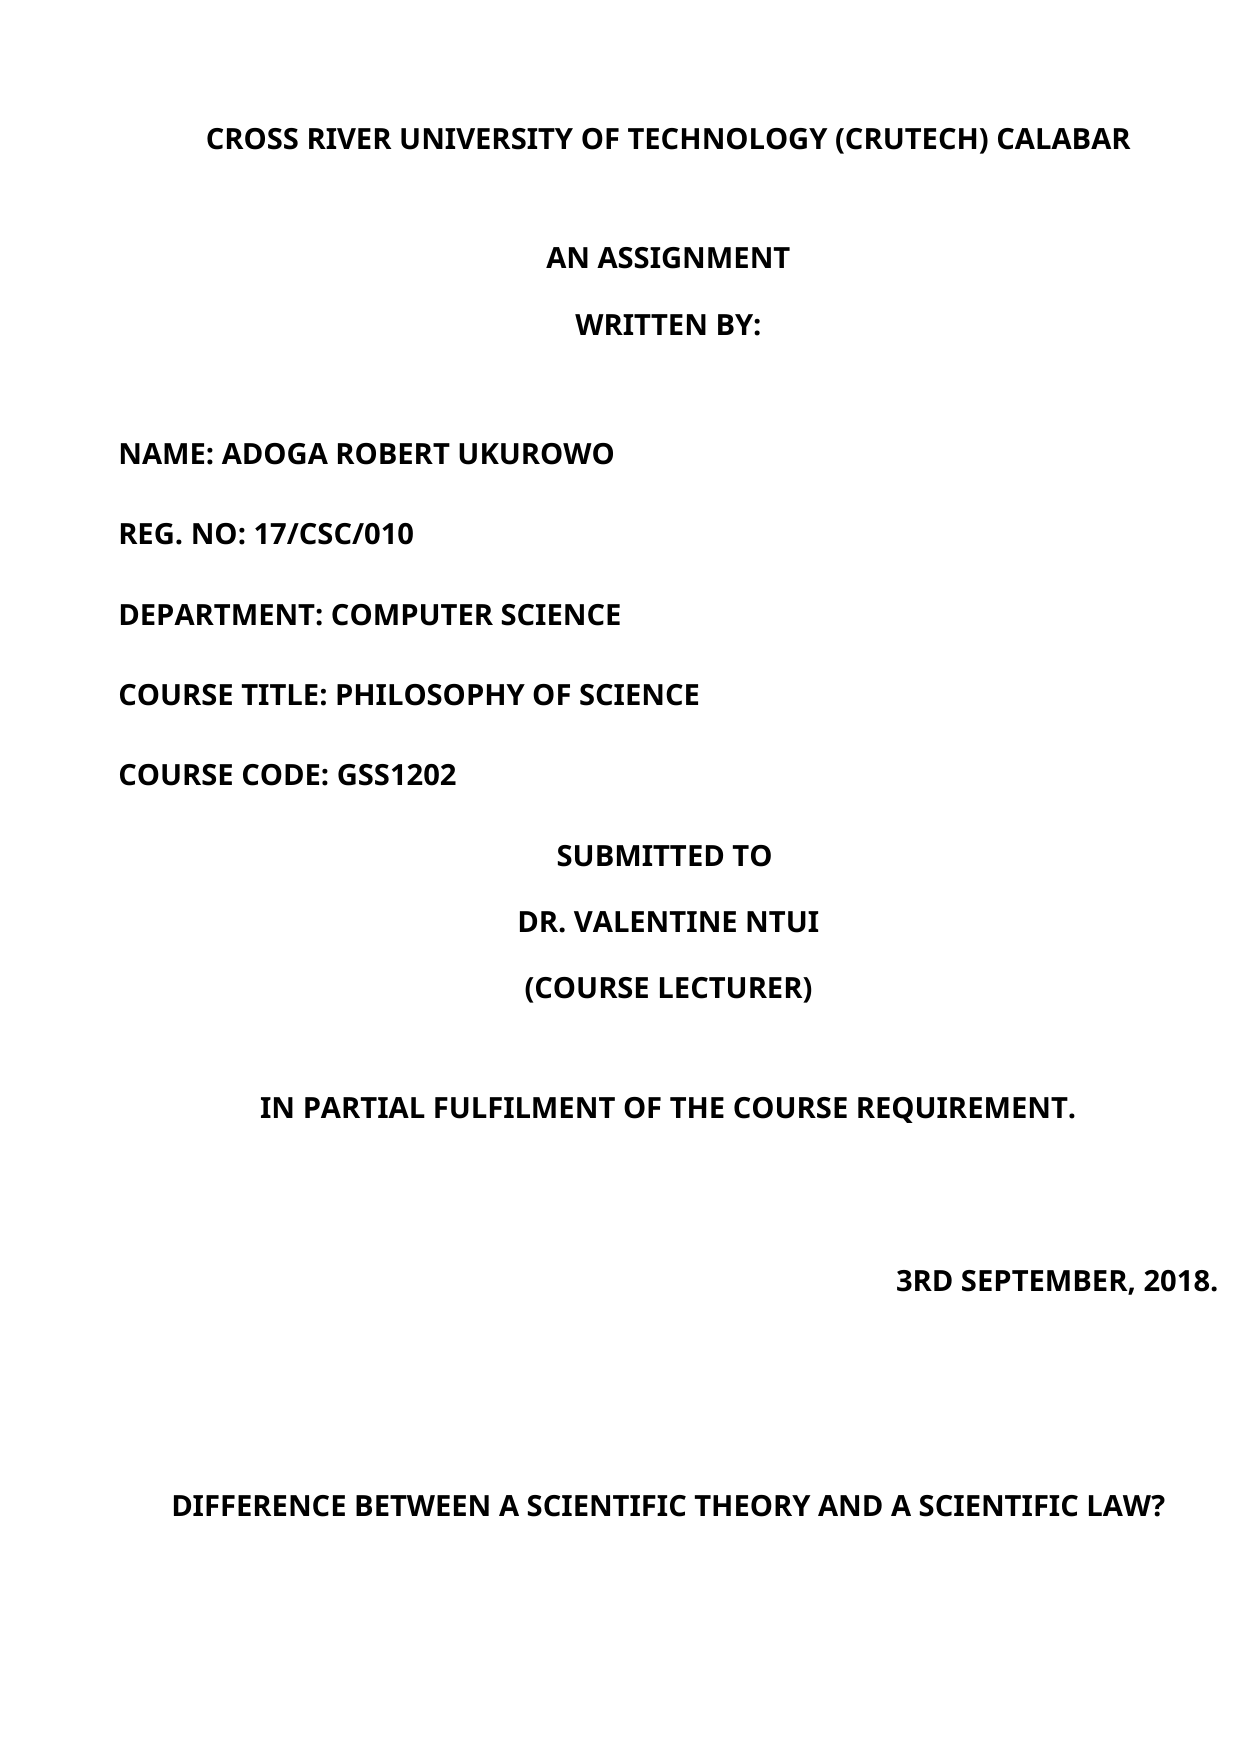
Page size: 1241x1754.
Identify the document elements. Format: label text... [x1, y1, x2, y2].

text SUBMITTED TO [118, 835, 1218, 874]
text (COURSE LECTURER) [118, 968, 1218, 1007]
text COURSE TITLE: PHILOSOPHY OF SCIENCE [118, 674, 1218, 714]
text IN PARTIAL FULFILMENT OF THE COURSE REQUIREMENT. [118, 1087, 1218, 1127]
text DIFFERENCE BETWEEN A SCIENTIFIC THEORY AND A SCIENTIFIC LAW? [118, 1485, 1218, 1525]
text DEPARTMENT: COMPUTER SCIENCE [118, 594, 1218, 634]
text WRITTEN BY: [118, 304, 1218, 344]
text CROSS RIVER UNIVERSITY OF TECHNOLOGY (CRUTECH) CALABAR [118, 118, 1218, 158]
text DR. VALENTINE NTUI [118, 901, 1218, 941]
text NAME: ADOGA ROBERT UKUROWO [118, 433, 1218, 473]
text COURSE CODE: GSS1202 [118, 754, 1218, 794]
text AN ASSIGNMENT [118, 238, 1218, 277]
text REG. NO: 17/CSC/010 [118, 514, 1218, 553]
text 3RD SEPTEMBER, 2018. [118, 1260, 1218, 1299]
